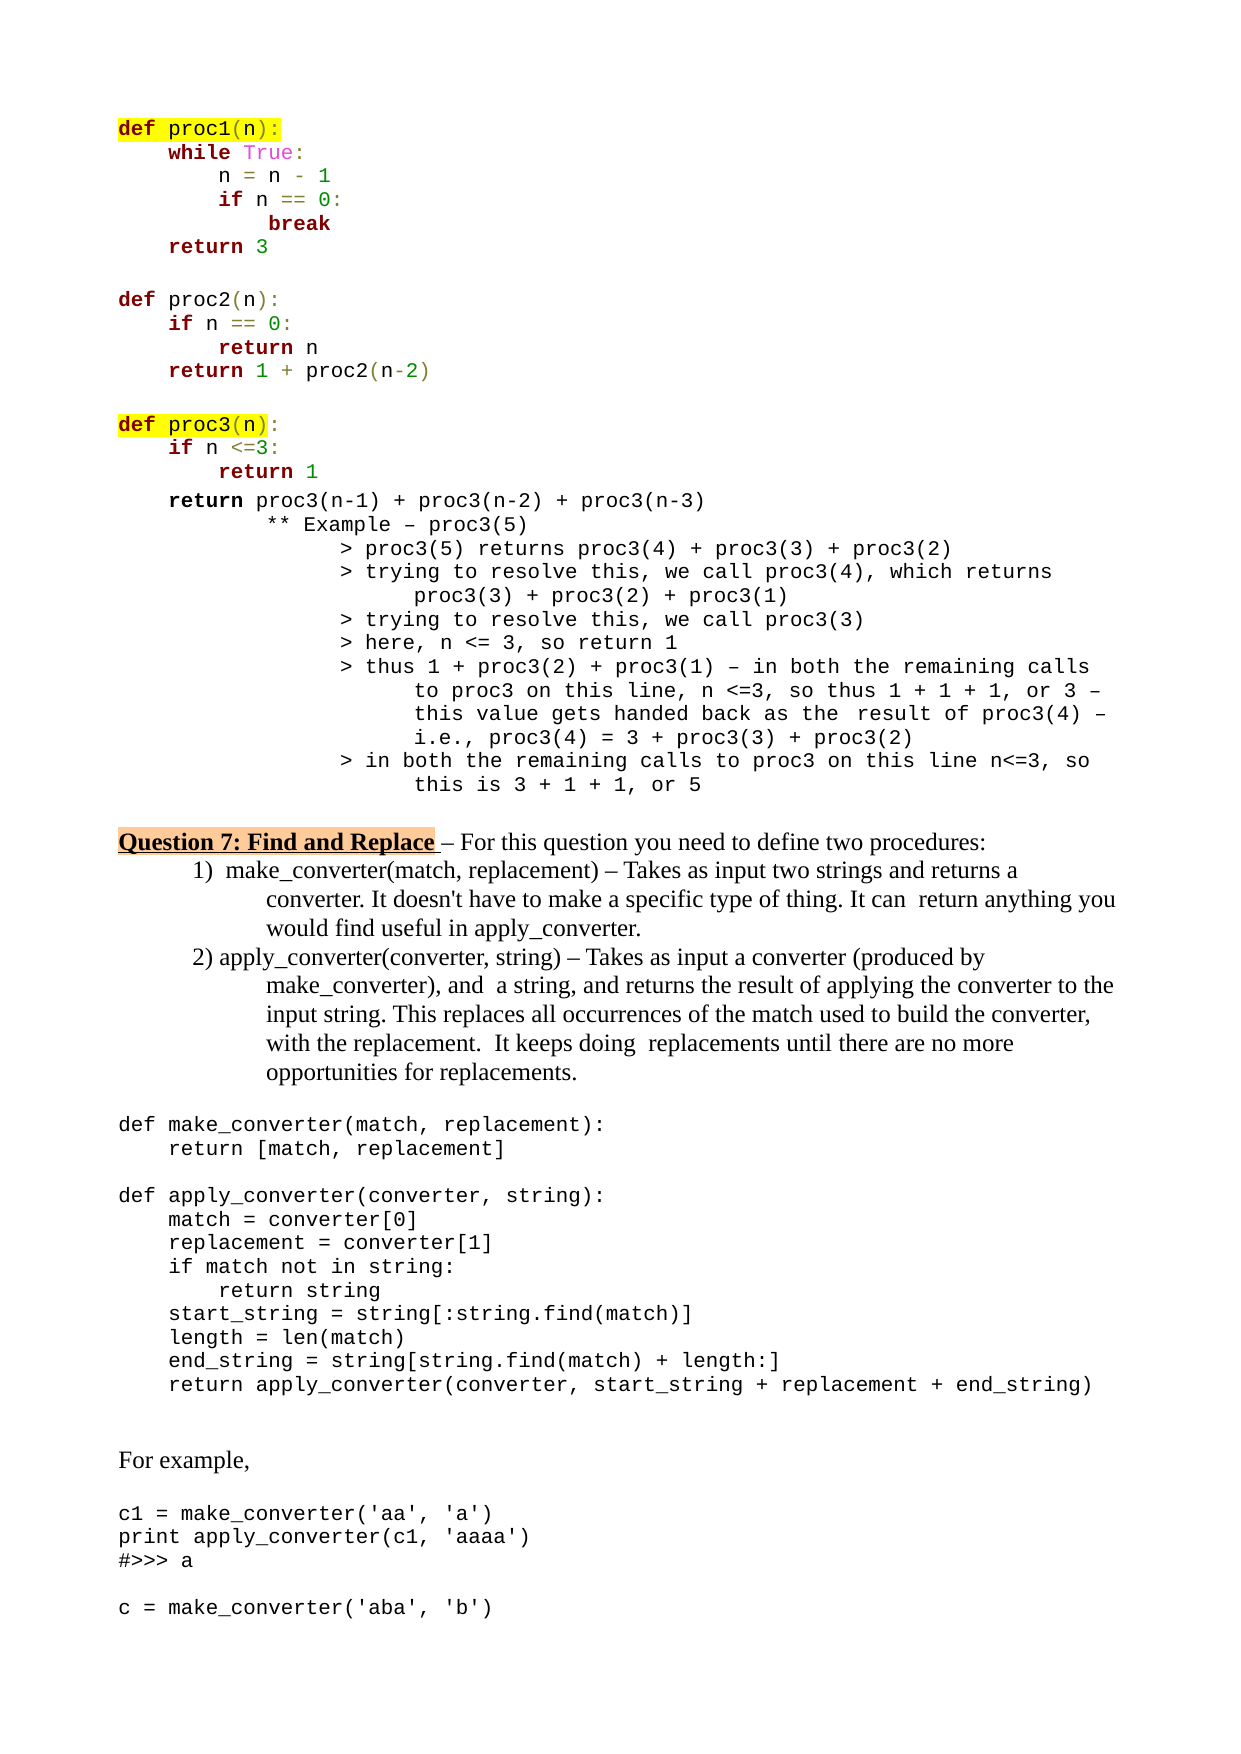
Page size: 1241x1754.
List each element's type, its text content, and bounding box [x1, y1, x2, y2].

text return string [118, 1279, 1122, 1303]
text return n [118, 337, 1122, 360]
text if n <=3: [118, 437, 1122, 461]
text c1 = make_converter('aa', 'a') [118, 1503, 1122, 1526]
text n = n - 1 [118, 165, 1122, 189]
text length = len(match) [118, 1327, 1122, 1351]
text end_string = string[string.find(match) + length:] [118, 1351, 1122, 1374]
text 1) make_converter(match, replacement) – Takes as input two strings and returns a converter. It doesn't have to make a specific type of thing. It can return anything you would find useful in apply_converter. [118, 855, 1122, 942]
text def proc3(n): [118, 413, 1122, 437]
text break [118, 213, 1122, 236]
text > thus 1 + proc3(2) + proc3(1) – in both the remaining calls to proc3 on this line, n <=3, so thus 1 + 1 + 1, or 3 – this value gets handed back as the result of proc3(4) – i.e., proc3(4) = 3 + proc3(3) + proc3(2) [118, 656, 1122, 751]
text print apply_converter(c1, 'aaaa') [118, 1526, 1122, 1550]
text return 1 [118, 461, 1122, 484]
text if n == 0: [118, 313, 1122, 337]
text if n == 0: [118, 189, 1122, 213]
text start_string = string[:string.find(match)] [118, 1303, 1122, 1327]
text return [match, replacement] [118, 1138, 1122, 1161]
text def proc2(n): [118, 289, 1122, 313]
text Question 7: Find and Replace – For this question you need to define two procedures: [118, 827, 1122, 855]
text > trying to resolve this, we call proc3(3) [118, 609, 1122, 632]
text return 1 + proc2(n-2) [118, 360, 1122, 384]
text def proc1(n): [118, 118, 1122, 142]
text > proc3(5) returns proc3(4) + proc3(3) + proc3(2) [118, 538, 1122, 561]
text while True: [118, 142, 1122, 165]
text return apply_converter(converter, start_string + replacement + end_string) [118, 1374, 1122, 1398]
text return proc3(n-1) + proc3(n-2) + proc3(n-3) [118, 484, 1122, 514]
text if match not in string: [118, 1256, 1122, 1279]
text match = converter[0] [118, 1209, 1122, 1232]
text ** Example – proc3(5) [118, 514, 1122, 538]
text return 3 [118, 236, 1122, 260]
text For example, [118, 1445, 1122, 1474]
text c = make_converter('aba', 'b') [118, 1597, 1122, 1621]
text def make_converter(match, replacement): [118, 1114, 1122, 1138]
text replacement = converter[1] [118, 1232, 1122, 1256]
text > here, n <= 3, so return 1 [118, 632, 1122, 656]
text > in both the remaining calls to proc3 on this line n<=3, so this is 3 + 1 + 1, or 5 [118, 751, 1122, 798]
text > trying to resolve this, we call proc3(4), which returns proc3(3) + proc3(2) + proc3(1) [118, 561, 1122, 609]
text def apply_converter(converter, string): [118, 1185, 1122, 1209]
text 2) apply_converter(converter, string) – Takes as input a converter (produced by make_converter), and a string, and returns the result of applying the converter to the input string. This replaces all occurrences of the match used to build the converter, with the replacement. It keeps doing replacements until there are no more opportunities for replacements. [118, 942, 1122, 1085]
text #>>> a [118, 1550, 1122, 1573]
